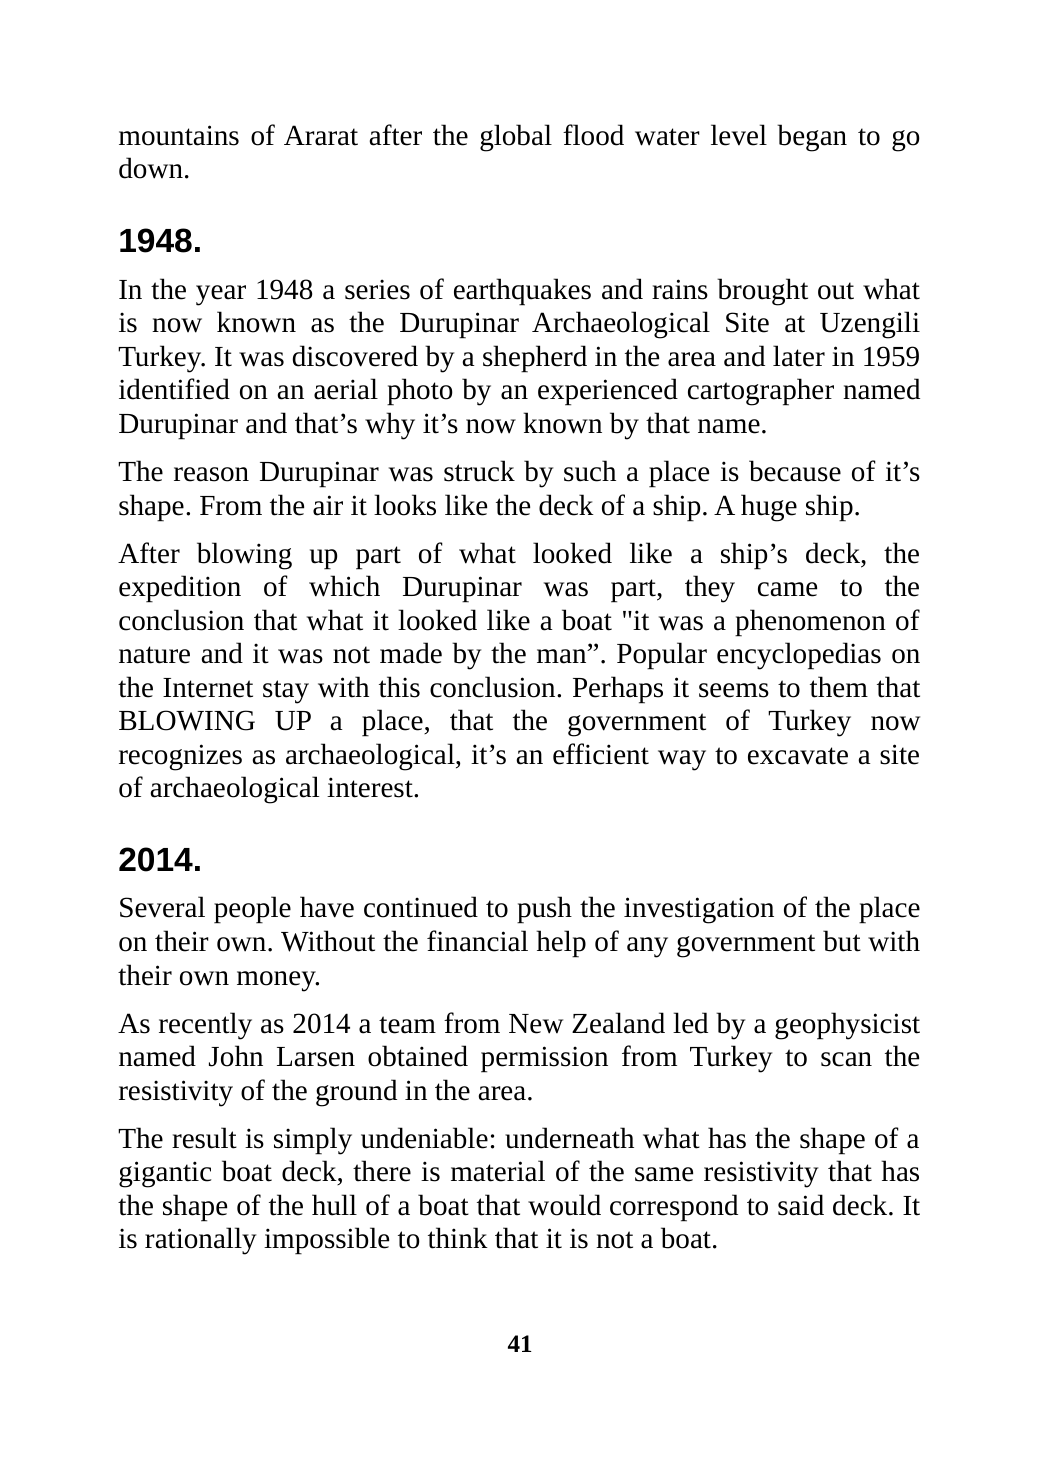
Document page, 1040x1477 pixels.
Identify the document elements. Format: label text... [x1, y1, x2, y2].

text mountains of Ararat after the global flood water level began to go down. [118, 118, 921, 185]
text Several people have continued to push the investigation of the place on their own. Without the financial help of any government but with their own money. [118, 891, 921, 991]
text In the year 1948 a series of earthquakes and rains brought out what is now known as the Durupinar Archaeological Site at Uzengili Turkey. It was discovered by a shepherd in the area and later in 1959 identified on an aerial photo by an experienced cartographer named Durupinar and that’s why it’s now known by that name. [118, 272, 921, 439]
text The reason Durupinar was struck by such a place is because of it’s shape. From the air it looks like the deck of a ship. A huge ship. [118, 454, 921, 521]
subtitle 2014. [118, 839, 921, 878]
text After blowing up part of what looked like a ship’s deck, the expedition of which Durupinar was part, they came to the conclusion that what it looked like a boat "it was a phenomenon of nature and it was not made by the man”. Popular encyclopedias on the Internet stay with this conclusion. Perhaps it seems to them that BLOWING UP a place, that the government of Turkey now recognizes as archaeological, it’s an efficient way to excavate a site of archaeological interest. [118, 536, 921, 804]
text The result is simply undeniable: underneath what has the shape of a gigantic boat deck, there is material of the same resistivity that has the shape of the hull of a boat that would correspond to said deck. It is rationally impossible to think that it is not a boat. [118, 1121, 921, 1255]
text As recently as 2014 a team from New Zealand led by a geophysicist named John Larsen obtained permission from Turkey to scan the resistivity of the ground in the area. [118, 1006, 921, 1106]
subtitle 1948. [118, 221, 921, 259]
